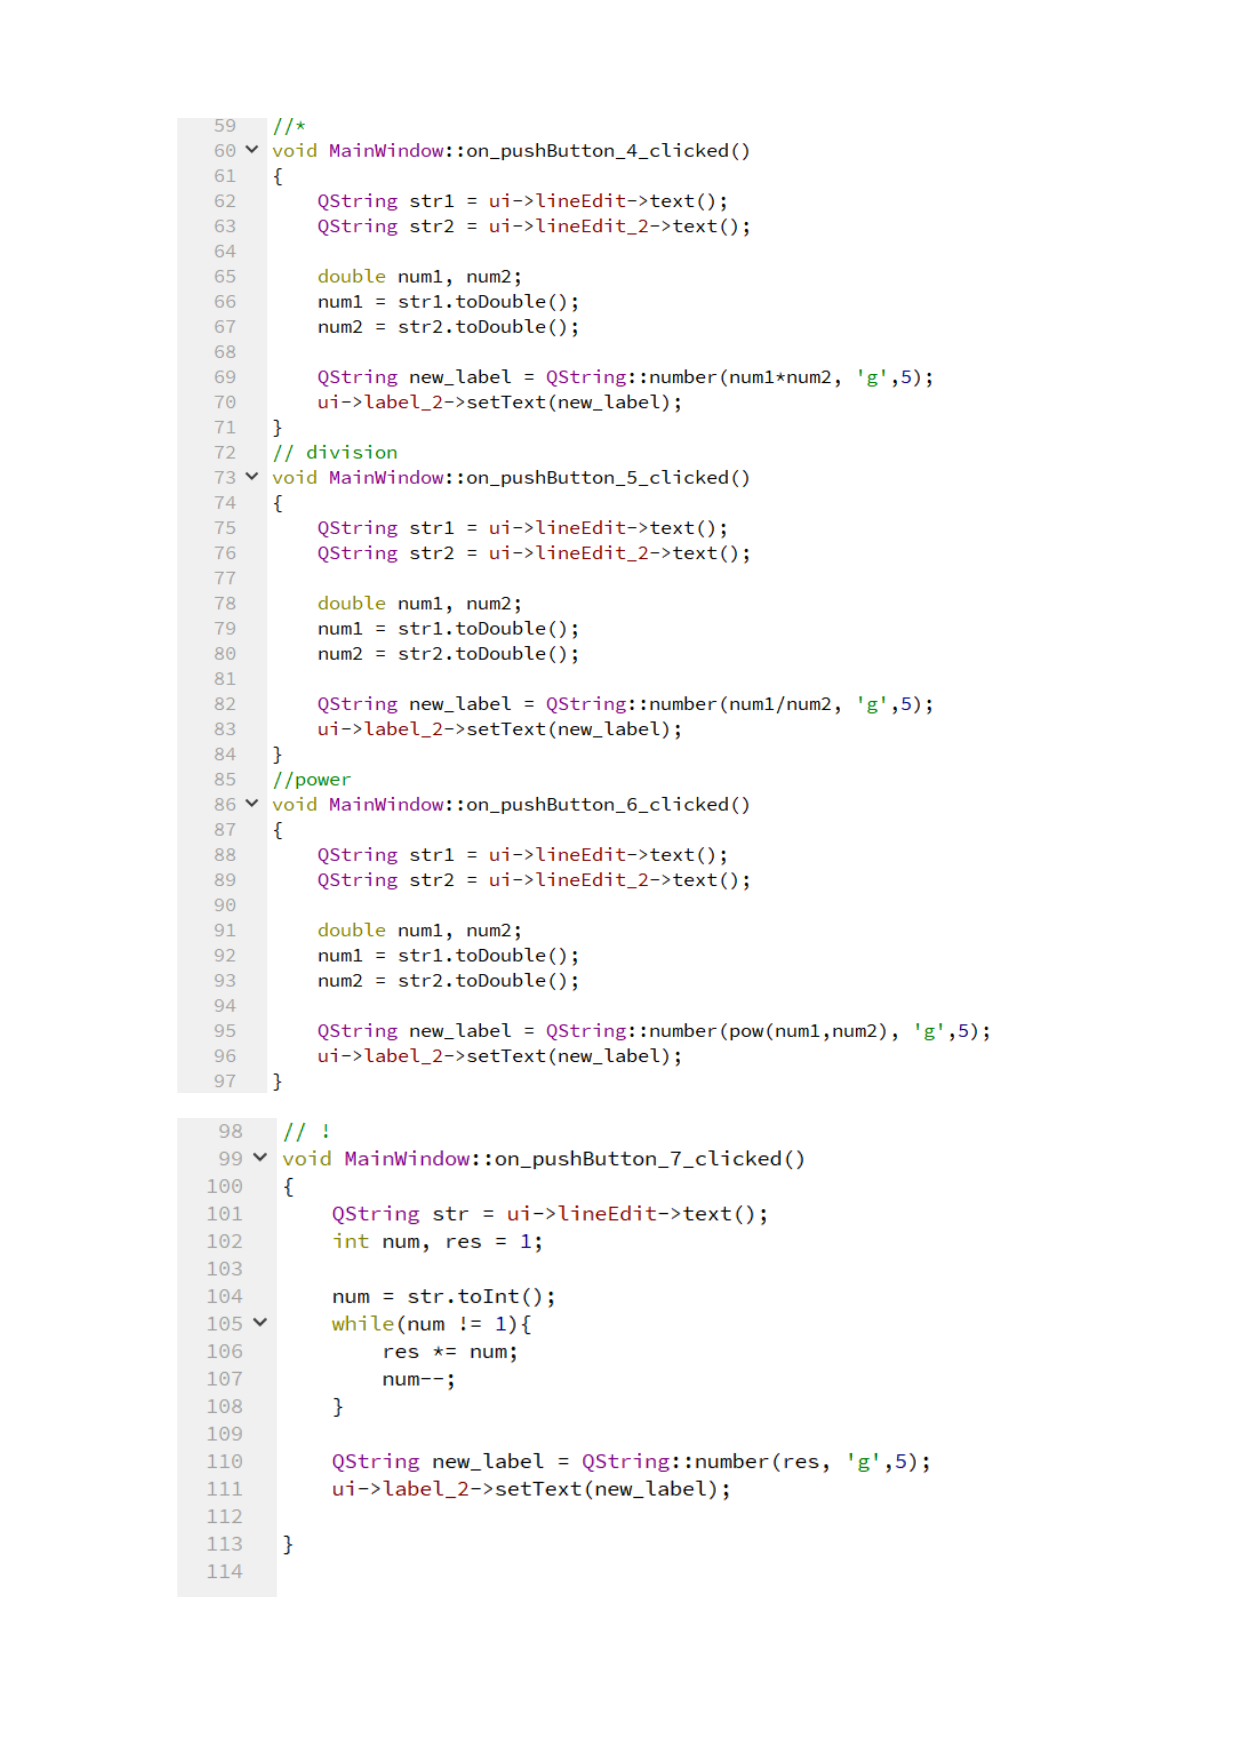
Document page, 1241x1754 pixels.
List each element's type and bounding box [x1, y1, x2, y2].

picture [177, 1118, 1041, 1597]
picture [177, 118, 1152, 1093]
